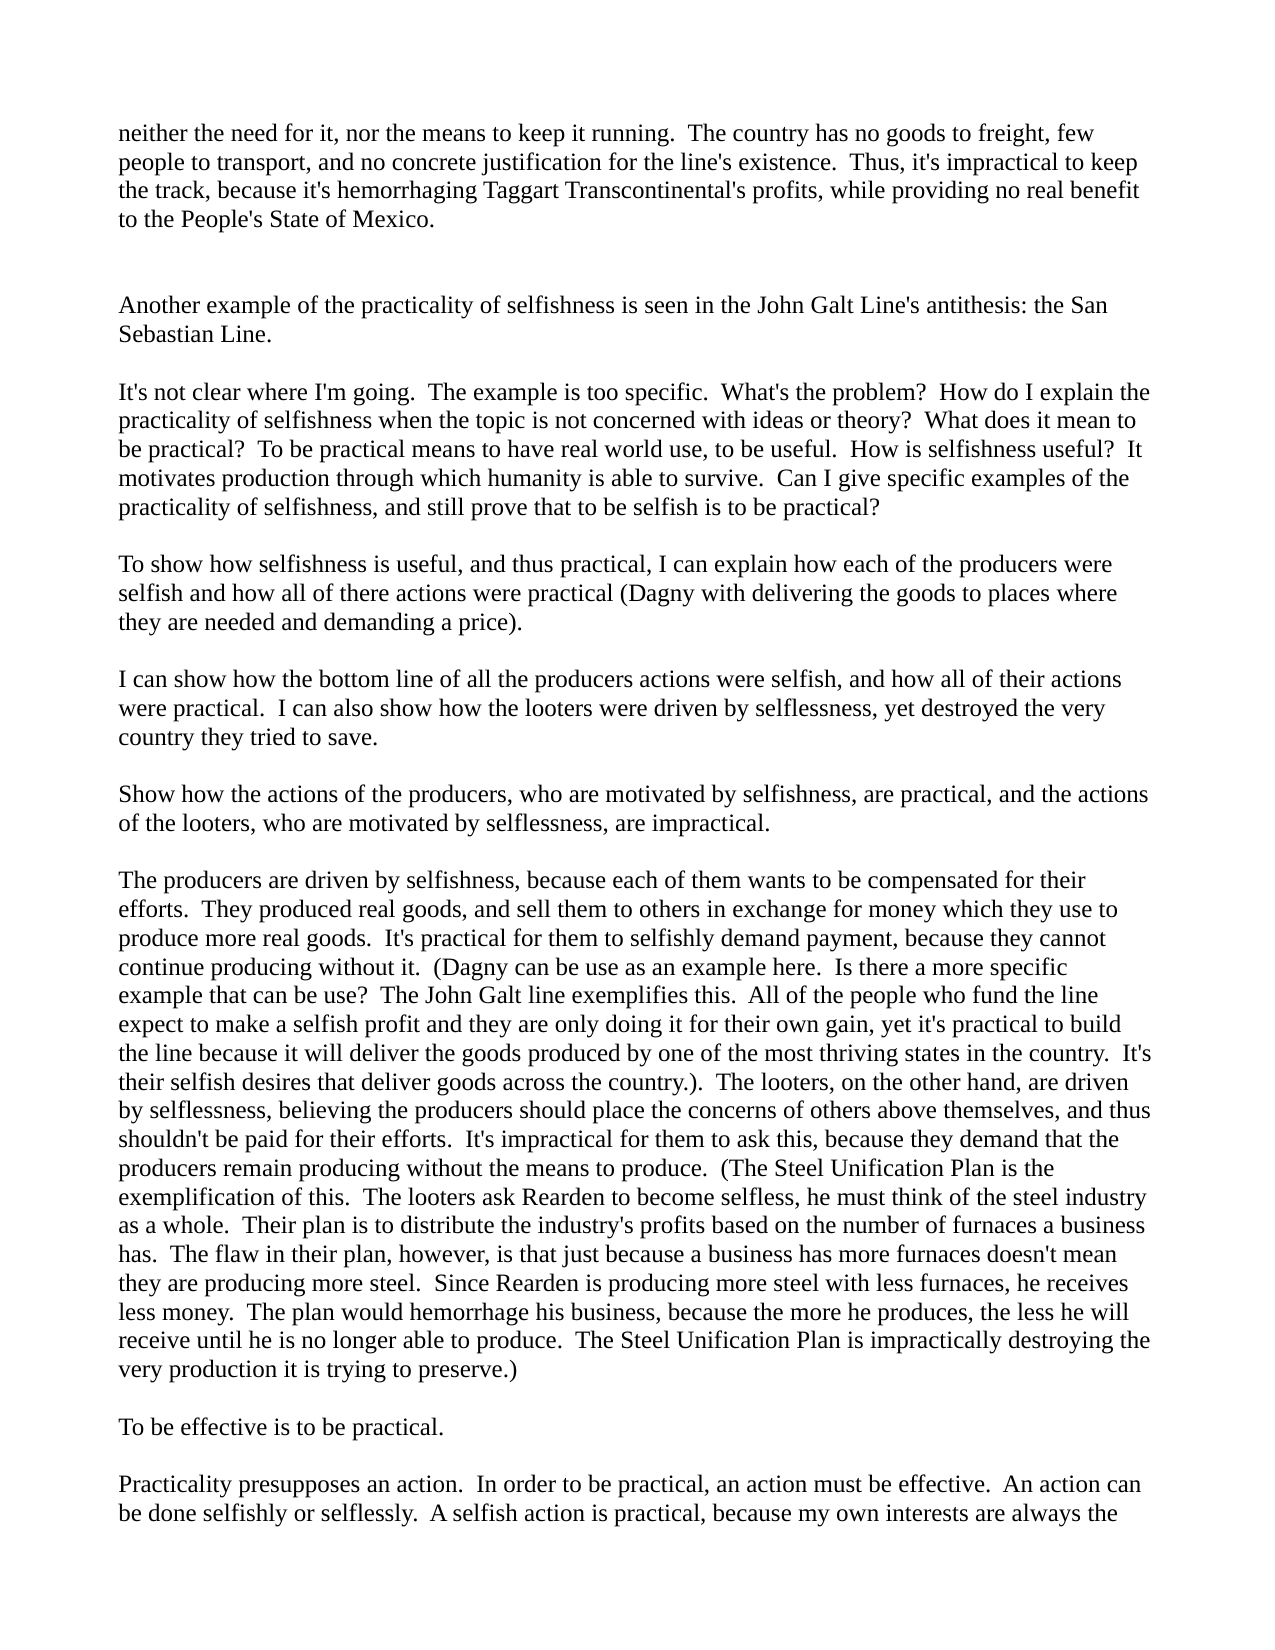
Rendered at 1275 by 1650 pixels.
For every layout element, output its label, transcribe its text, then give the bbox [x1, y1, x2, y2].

text Show how the actions of the producers, who are motivated by selfishness, are practical, and the actions of the looters, who are motivated by selflessness, are impractical. [118, 779, 1157, 837]
text To be effective is to be practical. [118, 1412, 1157, 1441]
text Practicality presupposes an action. In order to be practical, an action must be effective. An action can be done selfishly or selflessly. A selfish action is practical, because my own interests are always the [118, 1469, 1157, 1527]
text neither the need for it, nor the means to keep it running. The country has no goods to freight, few people to transport, and no concrete justification for the line's existence. Thus, it's impractical to keep the track, because it's hemorrhaging Taggart Transcontinental's profits, while providing no real benefit to the People's State of Mexico. [118, 118, 1157, 233]
text I can show how the bottom line of all the producers actions were selfish, and how all of their actions were practical. I can also show how the looters were driven by selflessness, yet destroyed the very country they tried to save. [118, 664, 1157, 751]
text To show how selfishness is useful, and thus practical, I can explain how each of the producers were selfish and how all of there actions were practical (Dagny with delivering the goods to places where they are needed and demanding a price). [118, 549, 1157, 636]
text It's not clear where I'm going. The example is too specific. What's the problem? How do I explain the practicality of selfishness when the topic is not concerned with ideas or theory? What does it mean to be practical? To be practical means to have real world use, to be useful. How is selfishness useful? It motivates production through which humanity is able to survive. Can I give specific examples of the practicality of selfishness, and still prove that to be selfish is to be practical? [118, 377, 1157, 521]
text Another example of the practicality of selfishness is seen in the John Galt Line's antithesis: the San Sebastian Line. [118, 291, 1157, 348]
text The producers are driven by selfishness, because each of them wants to be compensated for their efforts. They produced real goods, and sell them to others in exchange for money which they use to produce more real goods. It's practical for them to selfishly demand payment, because they cannot continue producing without it. (Dagny can be use as an example here. Is there a more specific example that can be use? The John Galt line exemplifies this. All of the people who fund the line expect to make a selfish profit and they are only doing it for their own gain, yet it's practical to build the line because it will deliver the goods produced by one of the most thriving states in the country. It's their selfish desires that deliver goods across the country.). The looters, on the other hand, are driven by selflessness, believing the producers should place the concerns of others above themselves, and thus shouldn't be paid for their efforts. It's impractical for them to ask this, because they demand that the producers remain producing without the means to produce. (The Steel Unification Plan is the exemplification of this. The looters ask Rearden to become selfless, he must think of the steel industry as a whole. Their plan is to distribute the industry's profits based on the number of furnaces a business has. The flaw in their plan, however, is that just because a business has more furnaces doesn't mean they are producing more steel. Since Rearden is producing more steel with less furnaces, he receives less money. The plan would hemorrhage his business, because the more he produces, the less he will receive until he is no longer able to produce. The Steel Unification Plan is impractically destroying the very production it is trying to preserve.) [118, 866, 1157, 1383]
